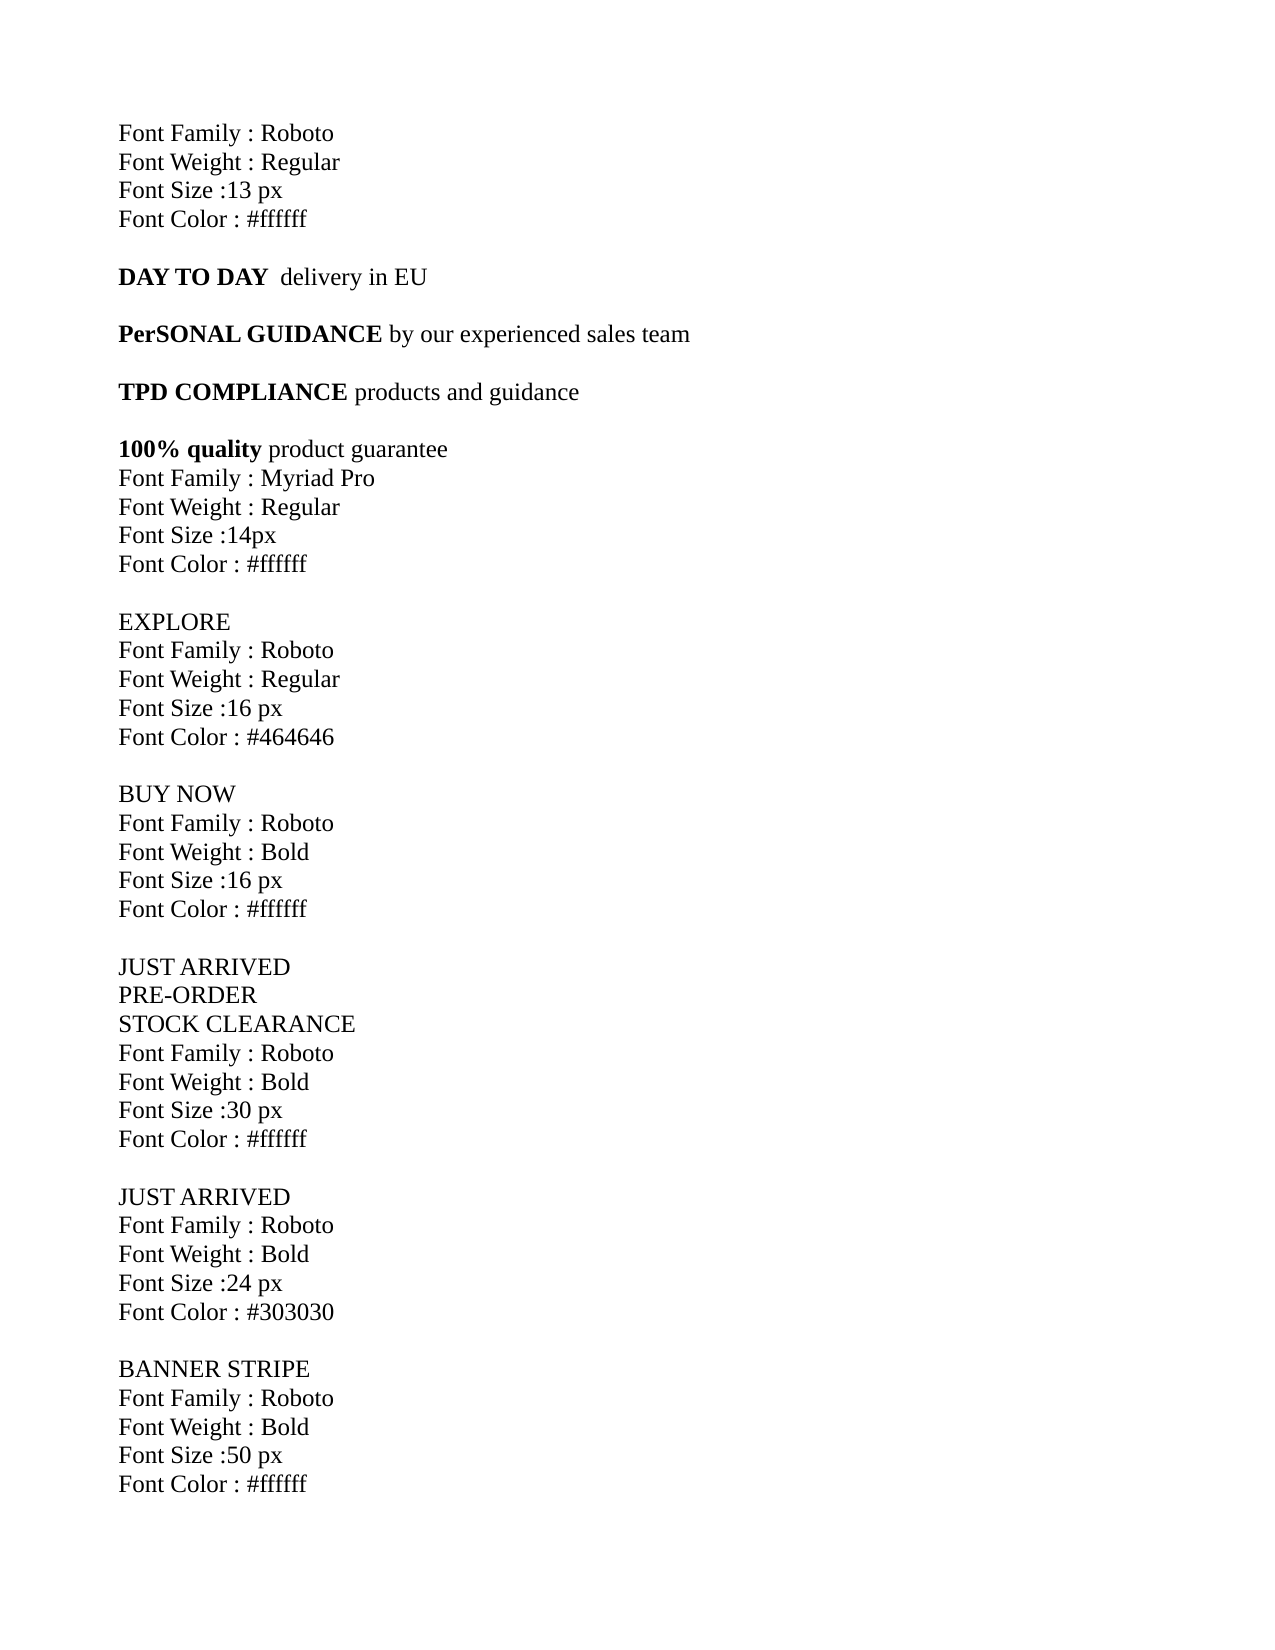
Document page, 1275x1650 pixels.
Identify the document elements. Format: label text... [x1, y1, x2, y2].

text Font Family : Roboto Font Weight : Bold Font Size :50 px Font Color : #ffffff [118, 1383, 1157, 1498]
text BANNER STRIPE [118, 1354, 1157, 1383]
text EXPLORE [118, 607, 1157, 636]
text Font Family : Myriad Pro Font Weight : Regular Font Size :14px Font Color : #ffffff [118, 463, 1157, 578]
text Font Family : Roboto Font Weight : Bold Font Size :30 px Font Color : #ffffff [118, 1038, 1157, 1153]
text TPD COMPLIANCE products and guidance [118, 377, 1157, 406]
text Font Family : Roboto Font Weight : Bold Font Size :24 px Font Color : #303030 [118, 1211, 1157, 1326]
text 100% quality product guarantee [118, 434, 1157, 463]
text BUY NOW [118, 779, 1157, 808]
text JUST ARRIVED [118, 1182, 1157, 1211]
text PRE-ORDER [118, 981, 1157, 1009]
text STOCK CLEARANCE [118, 1009, 1157, 1038]
text DAY TO DAY delivery in EU [118, 262, 1157, 291]
text JUST ARRIVED [118, 952, 1157, 981]
text Font Family : Roboto Font Weight : Regular Font Size :13 px Font Color : #ffffff [118, 118, 1157, 233]
text Font Family : Roboto Font Weight : Regular Font Size :16 px Font Color : #464646 [118, 636, 1157, 751]
text PerSONAL GUIDANCE by our experienced sales team [118, 319, 1157, 348]
text Font Family : Roboto Font Weight : Bold Font Size :16 px Font Color : #ffffff [118, 808, 1157, 923]
